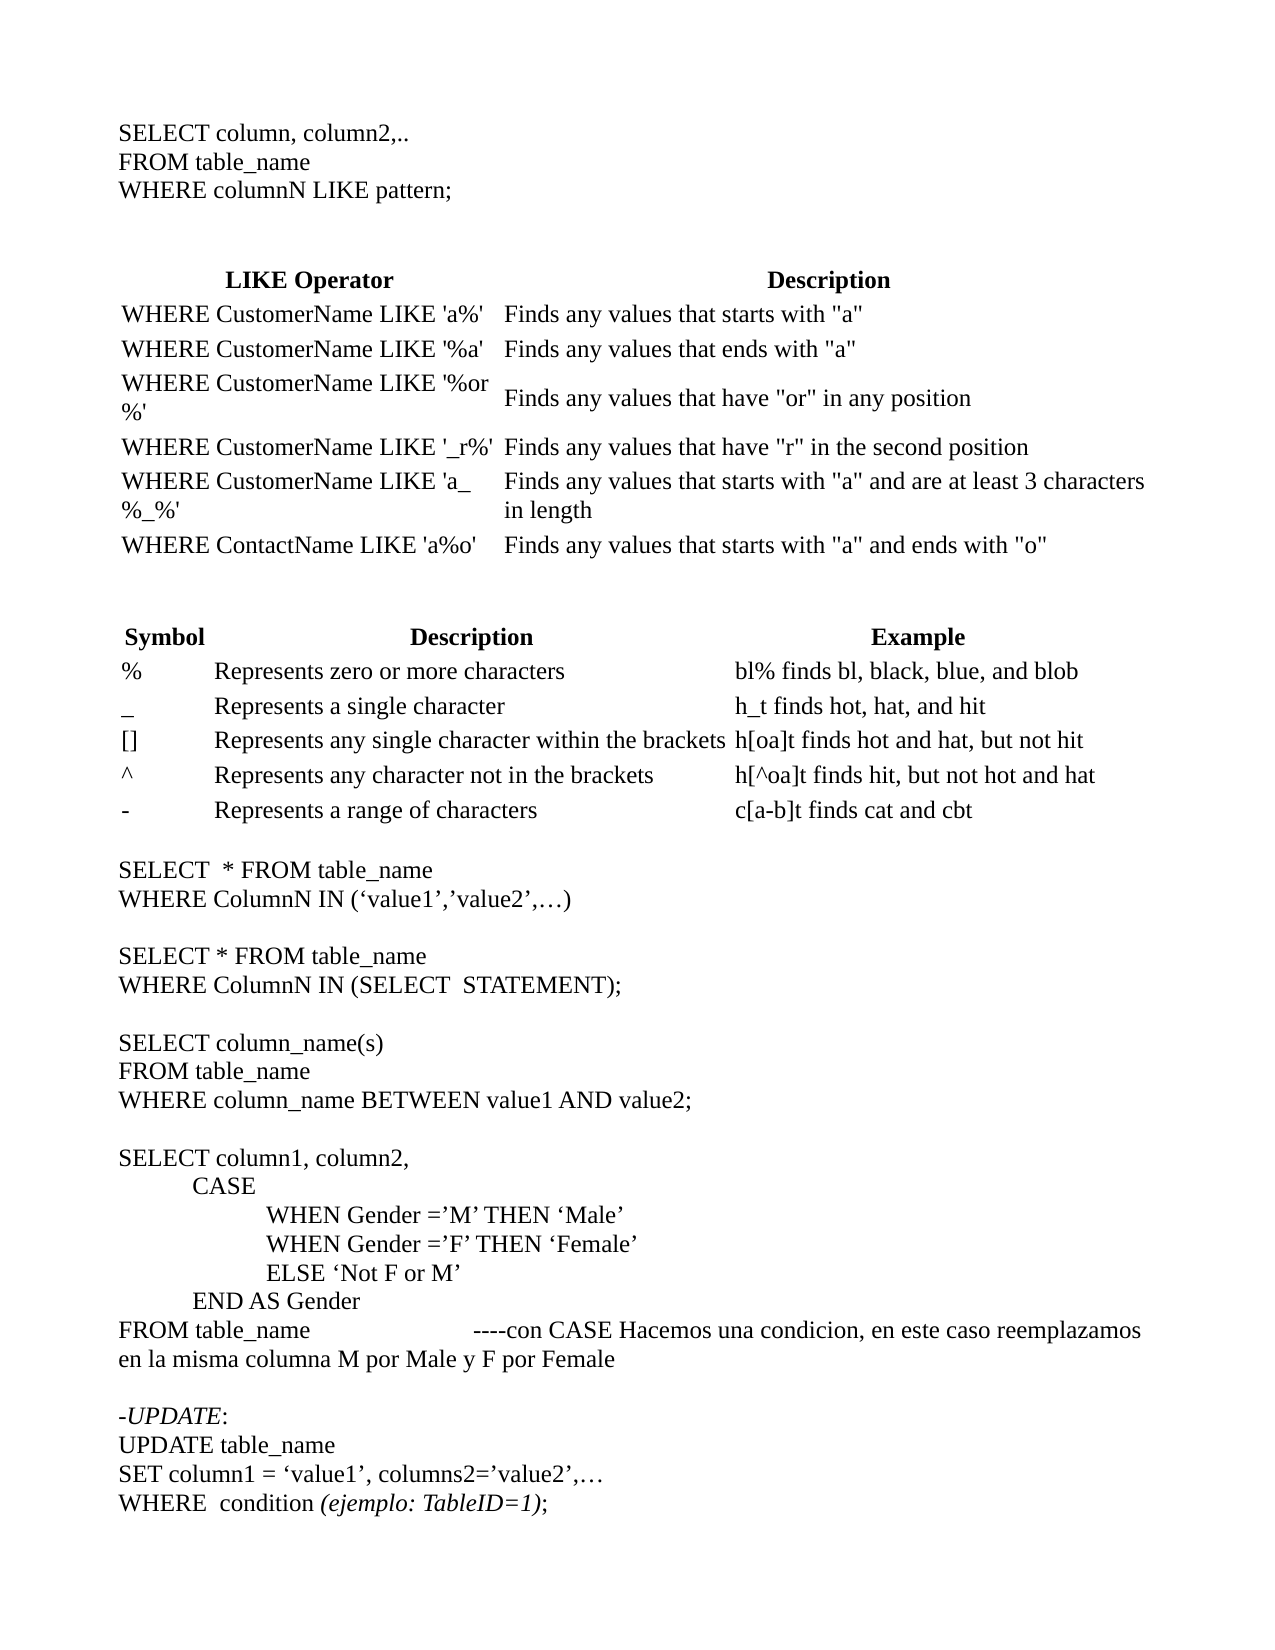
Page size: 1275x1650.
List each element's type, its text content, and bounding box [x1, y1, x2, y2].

text ELSE ‘Not F or M’ [118, 1258, 1157, 1286]
table_header Description [501, 262, 1157, 296]
text WHEN Gender =’M’ THEN ‘Male’ [118, 1200, 1157, 1229]
text WHERE condition (ejemplo: TableID=1); [118, 1488, 1157, 1516]
table_cell Finds any values that ends with "a" [501, 331, 1157, 366]
text FROM table_name [118, 1056, 1157, 1085]
table_cell WHERE ContactName LIKE 'a%o' [118, 527, 501, 561]
table_cell Represents a range of characters [211, 792, 732, 826]
table_cell Finds any values that starts with "a" and are at least 3 characters in length [501, 464, 1157, 527]
table_cell c[a-b]t finds cat and cbt [732, 792, 1104, 826]
text SET column1 = ‘value1’, columns2=’value2’,… [118, 1459, 1157, 1488]
table_cell Finds any values that have "or" in any position [501, 366, 1157, 429]
table_header LIKE Operator [118, 262, 501, 296]
table_cell Represents zero or more characters [211, 654, 732, 688]
text WHERE ColumnN IN (SELECT STATEMENT); [118, 970, 1157, 999]
table_cell h[^oa]t finds hit, but not hot and hat [732, 757, 1104, 792]
table_header Symbol [118, 619, 211, 653]
table_cell Represents any single character within the brackets [211, 723, 732, 757]
text SELECT column_name(s) [118, 1028, 1157, 1056]
table_cell Finds any values that have "r" in the second position [501, 429, 1157, 463]
table_cell WHERE CustomerName LIKE 'a_%_%' [118, 464, 501, 527]
table_cell WHERE CustomerName LIKE '_r%' [118, 429, 501, 463]
table_header Description [211, 619, 732, 653]
text WHERE column_name BETWEEN value1 AND value2; [118, 1085, 1157, 1114]
table_cell WHERE CustomerName LIKE '%a' [118, 331, 501, 366]
table_cell h_t finds hot, hat, and hit [732, 688, 1104, 723]
text SELECT * FROM table_name [118, 941, 1157, 970]
table_cell WHERE CustomerName LIKE '%or%' [118, 366, 501, 429]
text END AS Gender [118, 1286, 1157, 1315]
table_cell Finds any values that starts with "a" and ends with "o" [501, 527, 1157, 561]
text CASE [118, 1171, 1157, 1200]
table_cell - [118, 792, 211, 826]
table_cell ^ [118, 757, 211, 792]
text SELECT column, column2,.. [118, 118, 1157, 147]
table_cell _ [118, 688, 211, 723]
table_cell Finds any values that starts with "a" [501, 296, 1157, 331]
text -UPDATE: [118, 1401, 1157, 1430]
table_cell Represents a single character [211, 688, 732, 723]
table_cell bl% finds bl, black, blue, and blob [732, 654, 1104, 688]
text UPDATE table_name [118, 1430, 1157, 1459]
text WHERE ColumnN IN (‘value1’,’value2’,…) [118, 884, 1157, 913]
text WHERE columnN LIKE pattern; [118, 176, 1157, 204]
table_cell WHERE CustomerName LIKE 'a%' [118, 296, 501, 331]
text FROM table_name [118, 147, 1157, 176]
text WHEN Gender =’F’ THEN ‘Female’ [118, 1229, 1157, 1258]
table_cell Represents any character not in the brackets [211, 757, 732, 792]
table_header Example [732, 619, 1104, 653]
text FROM table_name ----con CASE Hacemos una condicion, en este caso reemplazamos en la misma columna M por Male y F por Female [118, 1315, 1157, 1373]
table_cell % [118, 654, 211, 688]
text SELECT * FROM table_name [118, 855, 1157, 884]
table_cell h[oa]t finds hot and hat, but not hit [732, 723, 1104, 757]
text SELECT column1, column2, [118, 1143, 1157, 1171]
table_cell [] [118, 723, 211, 757]
